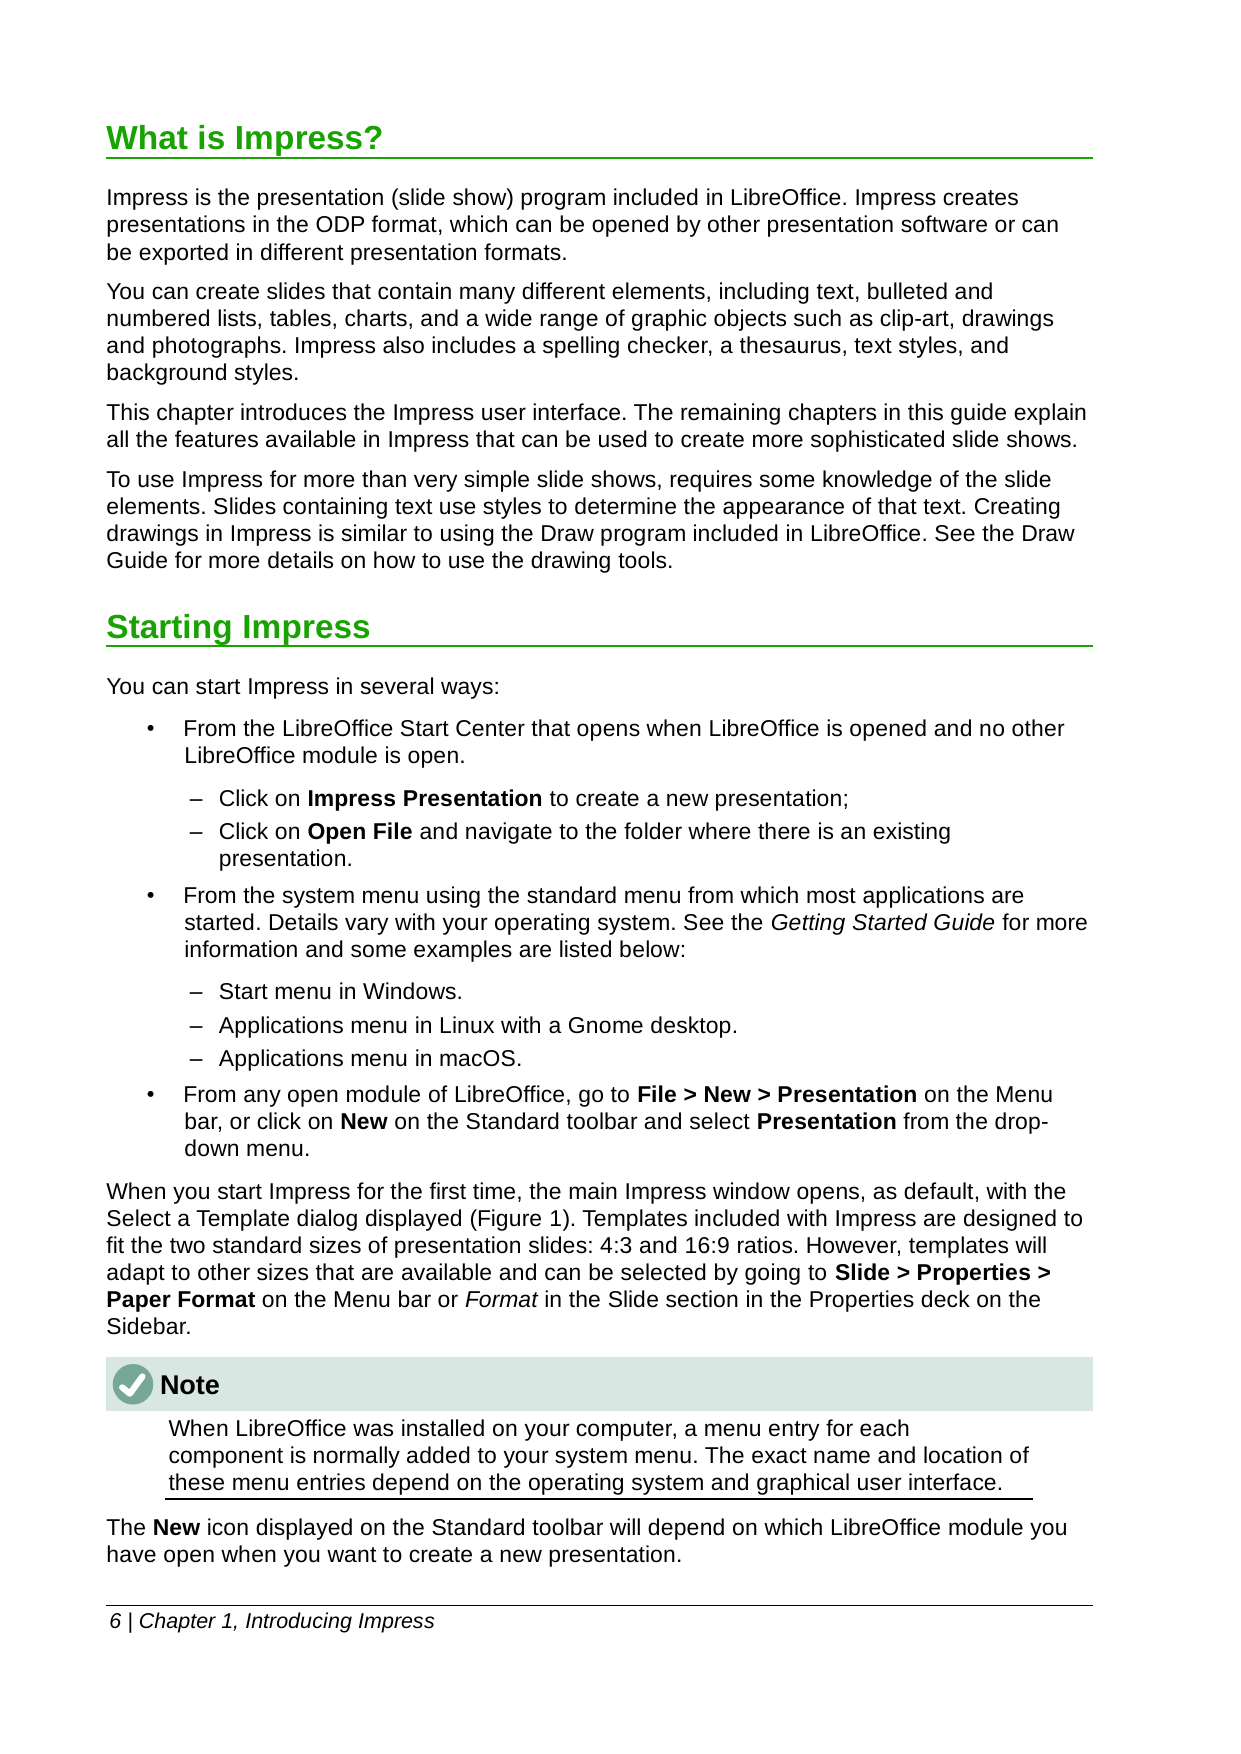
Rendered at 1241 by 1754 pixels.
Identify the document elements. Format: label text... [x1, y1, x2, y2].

text You can create slides that contain many different elements, including text, bulleted and numbered lists, tables, charts, and a wide range of graphic objects such as clip-art, drawings and photographs. Impress also includes a spelling checker, a thesaurus, text styles, and background styles. [106, 277, 1093, 386]
text To use Impress for more than very simple slide shows, requires some knowledge of the slide elements. Slides containing text use styles to determine the appearance of that text. Creating drawings in Impress is similar to using the Draw program included in LibreOffice. See the Draw Guide for more details on how to use the drawing tools. [106, 465, 1093, 573]
list Applications menu in macOS. [189, 1044, 1093, 1071]
list From any open module of LibreOffice, go to File > New > Presentation on the Menu bar, or click on New on the Standard toolbar and select Presentation from the drop-down menu. [144, 1078, 1093, 1165]
list From the LibreOffice Start Center that opens when LibreOffice is opened and no other LibreOffice module is open. [144, 712, 1093, 772]
list You can start Impress in several ways: [106, 672, 1093, 699]
text The New icon displayed on the Standard toolbar will depend on which LibreOffice module you have open when you want to create a new presentation. [106, 1513, 1093, 1567]
list From the system menu using the standard menu from which most applications are started. Details vary with your operating system. See the Getting Started Guide for more information and some examples are listed below: [144, 878, 1093, 965]
text When you start Impress for the first time, the main Impress window opens, as default, with the Select a Template dialog displayed (Figure 1). Templates included with Impress are designed to fit the two standard sizes of presentation slides: 4:3 and 16:9 ratios. However, templates will adapt to other sizes that are available and can be selected by going to Slide > Properties > Paper Format on the Menu bar or Format in the Slide section in the Properties deck on the Sidebar. [106, 1177, 1093, 1340]
subtitle What is Impress? [106, 118, 1093, 157]
list Click on Impress Presentation to create a new presentation; [189, 784, 1093, 811]
list Click on Open File and navigate to the folder where there is an existing presentation. [189, 818, 1093, 872]
list Start menu in Windows. [189, 978, 1093, 1005]
text This chapter introduces the Impress user interface. The remaining chapters in this guide explain all the features available in Impress that can be used to create more sophisticated slide shows. [106, 398, 1093, 452]
text Impress is the presentation (slide show) program included in LibreOffice. Impress creates presentations in the ODP format, which can be opened by other presentation software or can be exported in different presentation formats. [106, 184, 1093, 265]
text When LibreOffice was installed on your computer, a menu entry for each component is normally added to your system menu. The exact name and location of these menu entries depend on the operating system and graphical user interface. [165, 1411, 1033, 1498]
subtitle Note [106, 1357, 1093, 1411]
list Applications menu in Linux with a Gnome desktop. [189, 1011, 1093, 1038]
subtitle Starting Impress [106, 607, 1093, 645]
